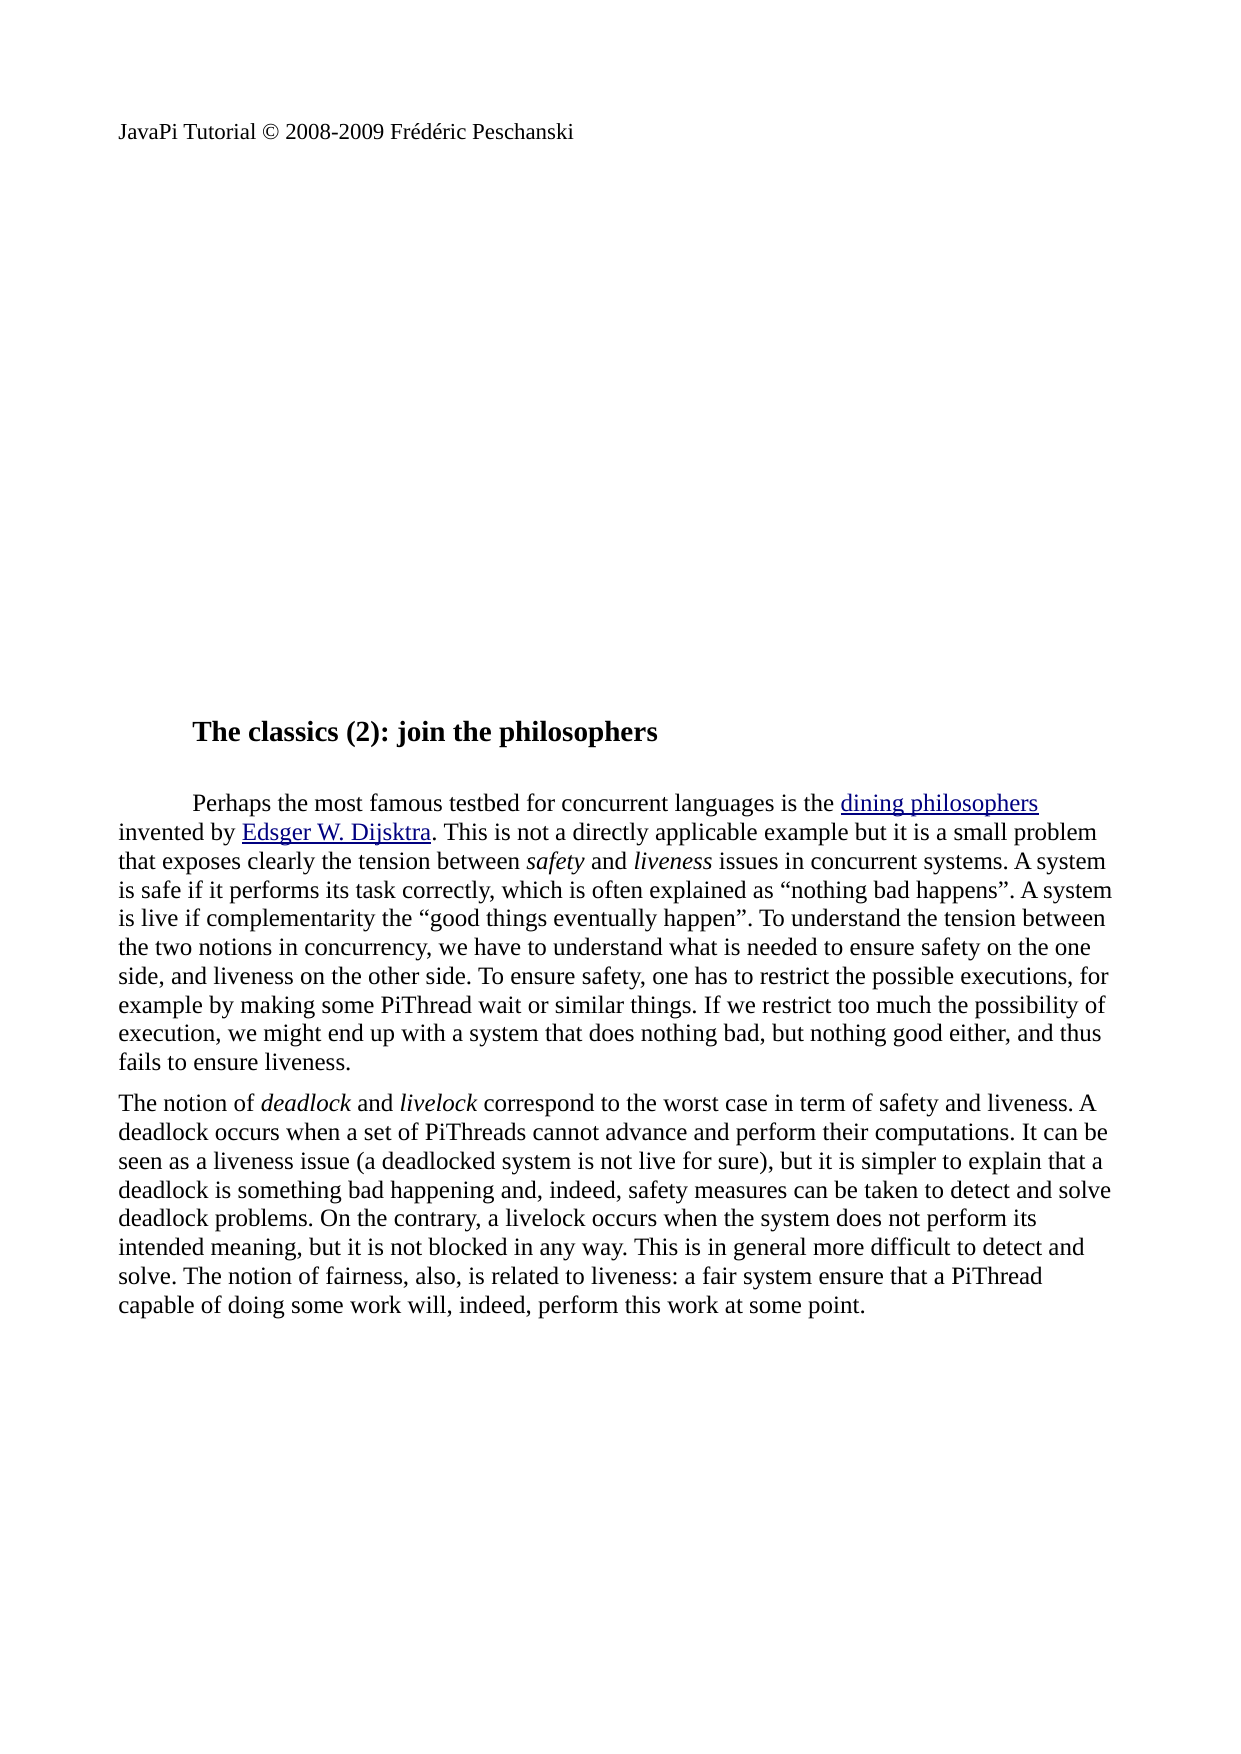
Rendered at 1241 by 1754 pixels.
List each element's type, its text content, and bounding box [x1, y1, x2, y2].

text Perhaps the most famous testbed for concurrent languages is the dining philosophers invented by Edsger W. Dijsktra. This is not a directly applicable example but it is a small problem that exposes clearly the tension between safety and liveness issues in concurrent systems. A system is safe if it performs its task correctly, which is often explained as “nothing bad happens”. A system is live if complementarity the “good things eventually happen”. To understand the tension between the two notions in concurrency, we have to understand what is needed to ensure safety on the one side, and liveness on the other side. To ensure safety, one has to restrict the possible executions, for example by making some PiThread wait or similar things. If we restrict too much the possibility of execution, we might end up with a system that does nothing bad, but nothing good either, and thus fails to ensure liveness. [118, 788, 1122, 1076]
text The notion of deadlock and livelock correspond to the worst case in term of safety and liveness. A deadlock occurs when a set of PiThreads cannot advance and perform their computations. It can be seen as a liveness issue (a deadlocked system is not live for sure), but it is simpler to explain that a deadlock is something bad happening and, indeed, safety measures can be taken to detect and solve deadlock problems. On the contrary, a livelock occurs when the system does not perform its intended meaning, but it is not blocked in any way. This is in general more difficult to detect and solve. The notion of fairness, also, is related to liveness: a fair system ensure that a PiThread capable of doing some work will, indeed, perform this work at some point. [118, 1088, 1122, 1318]
text The classics (2): join the philosophers [118, 714, 1122, 747]
